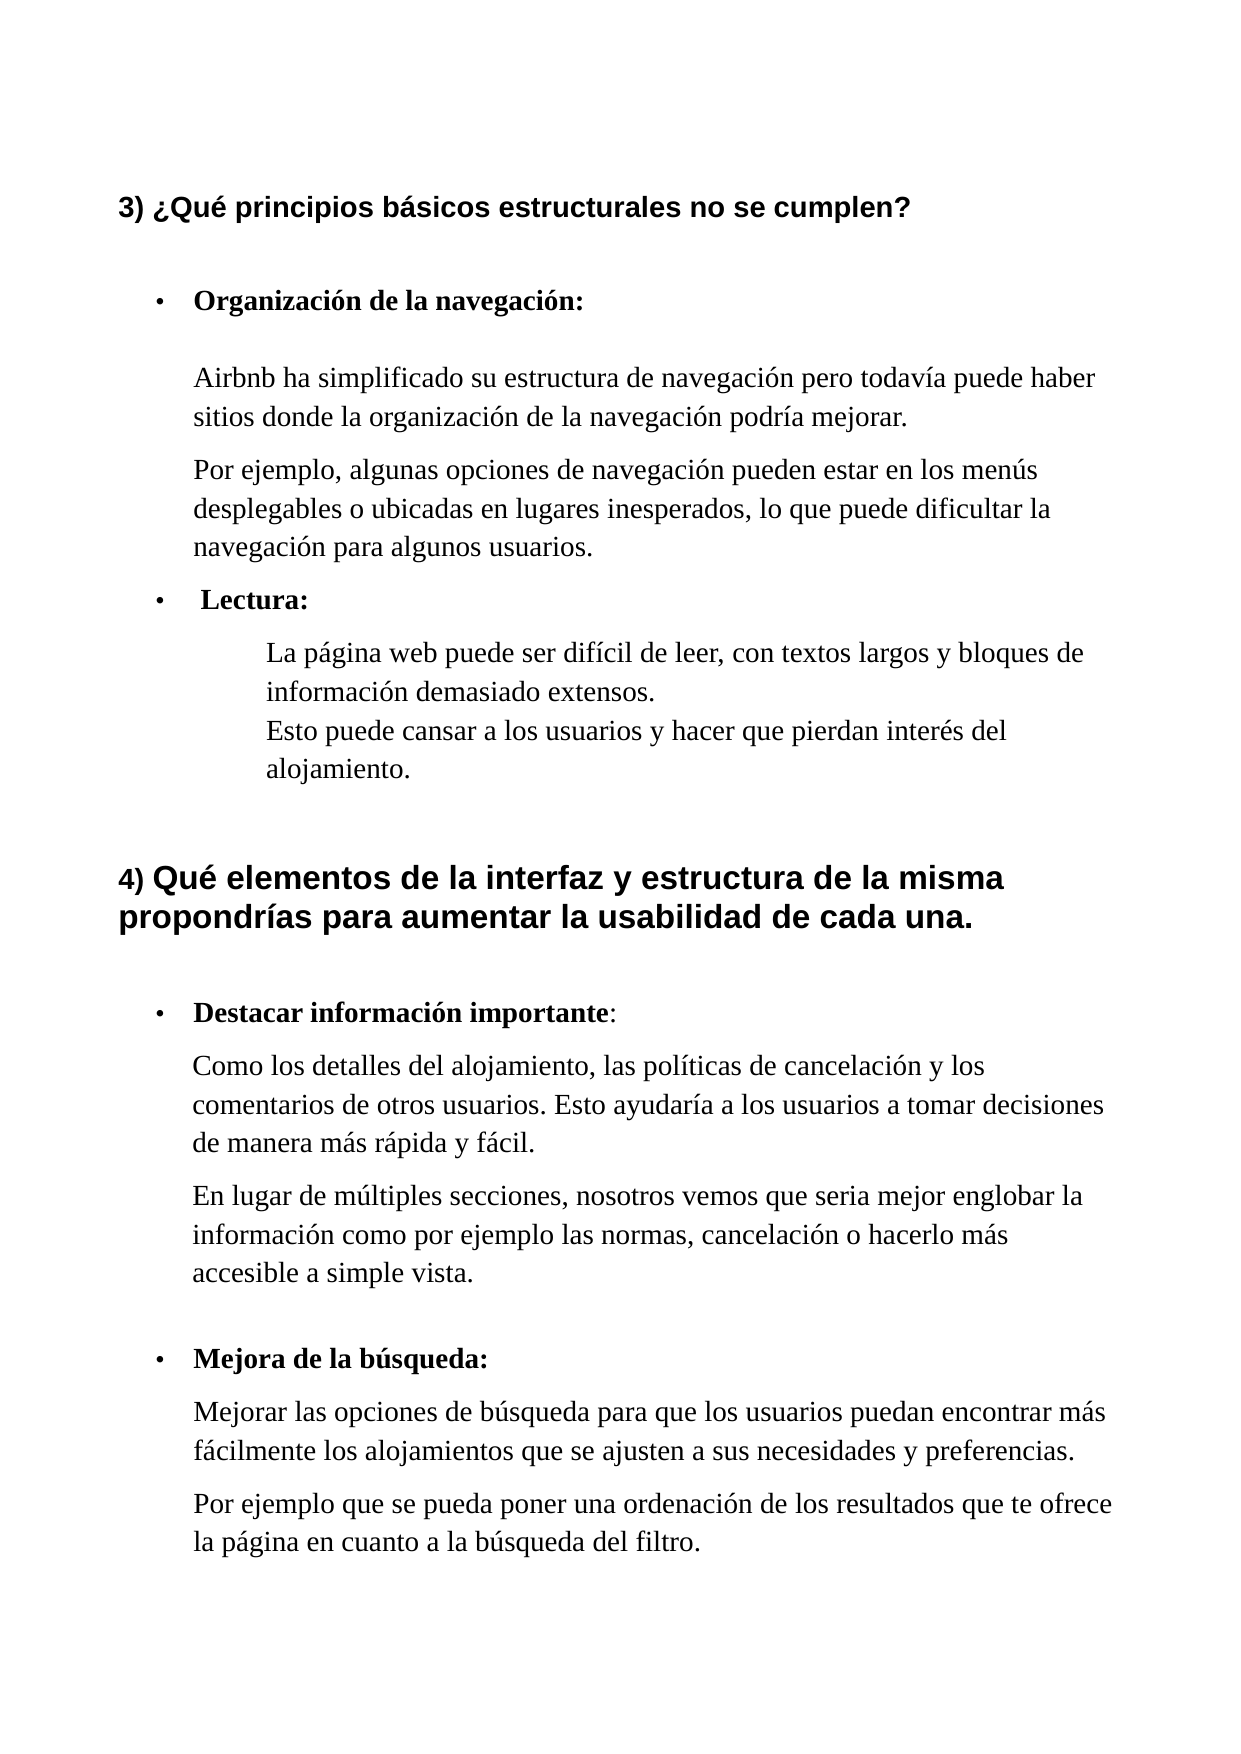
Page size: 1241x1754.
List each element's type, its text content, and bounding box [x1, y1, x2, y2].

list Destacar información importante: [156, 995, 1122, 1029]
subtitle 4) Qué elementos de la interfaz y estructura de la misma propondrías para aumentar la usabilidad de cada una. [118, 858, 1122, 935]
text En lugar de múltiples secciones, nosotros vemos que seria mejor englobar la información como por ejemplo las normas, cancelación o hacerlo más accesible a simple vista. [118, 1178, 1122, 1322]
list La página web puede ser difícil de leer, con textos largos y bloques de información demasiado extensos. [236, 636, 1122, 708]
list Por ejemplo, algunas opciones de navegación pueden estar en los menús desplegables o ubicadas en lugares inesperados, lo que puede dificultar la navegación para algunos usuarios. [156, 452, 1122, 563]
list Lectura: [156, 582, 1122, 616]
list Mejorar las opciones de búsqueda para que los usuarios puedan encontrar más fácilmente los alojamientos que se ajusten a sus necesidades y preferencias. [156, 1394, 1122, 1466]
list Esto puede cansar a los usuarios y hacer que pierdan interés del alojamiento. [236, 713, 1122, 785]
list Mejora de la búsqueda: [156, 1341, 1122, 1374]
list Organización de la navegación: Airbnb ha simplificado su estructura de navegación pero todavía puede haber sitios donde la organización de la navegación podría mejorar. [156, 283, 1122, 433]
text Como los detalles del alojamiento, las políticas de cancelación y los comentarios de otros usuarios. Esto ayudaría a los usuarios a tomar decisiones de manera más rápida y fácil. [118, 1048, 1122, 1159]
subtitle 3) ¿Qué principios básicos estructurales no se cumplen? [118, 190, 1122, 223]
list Por ejemplo que se pueda poner una ordenación de los resultados que te ofrece la página en cuanto a la búsqueda del filtro. [156, 1486, 1122, 1591]
